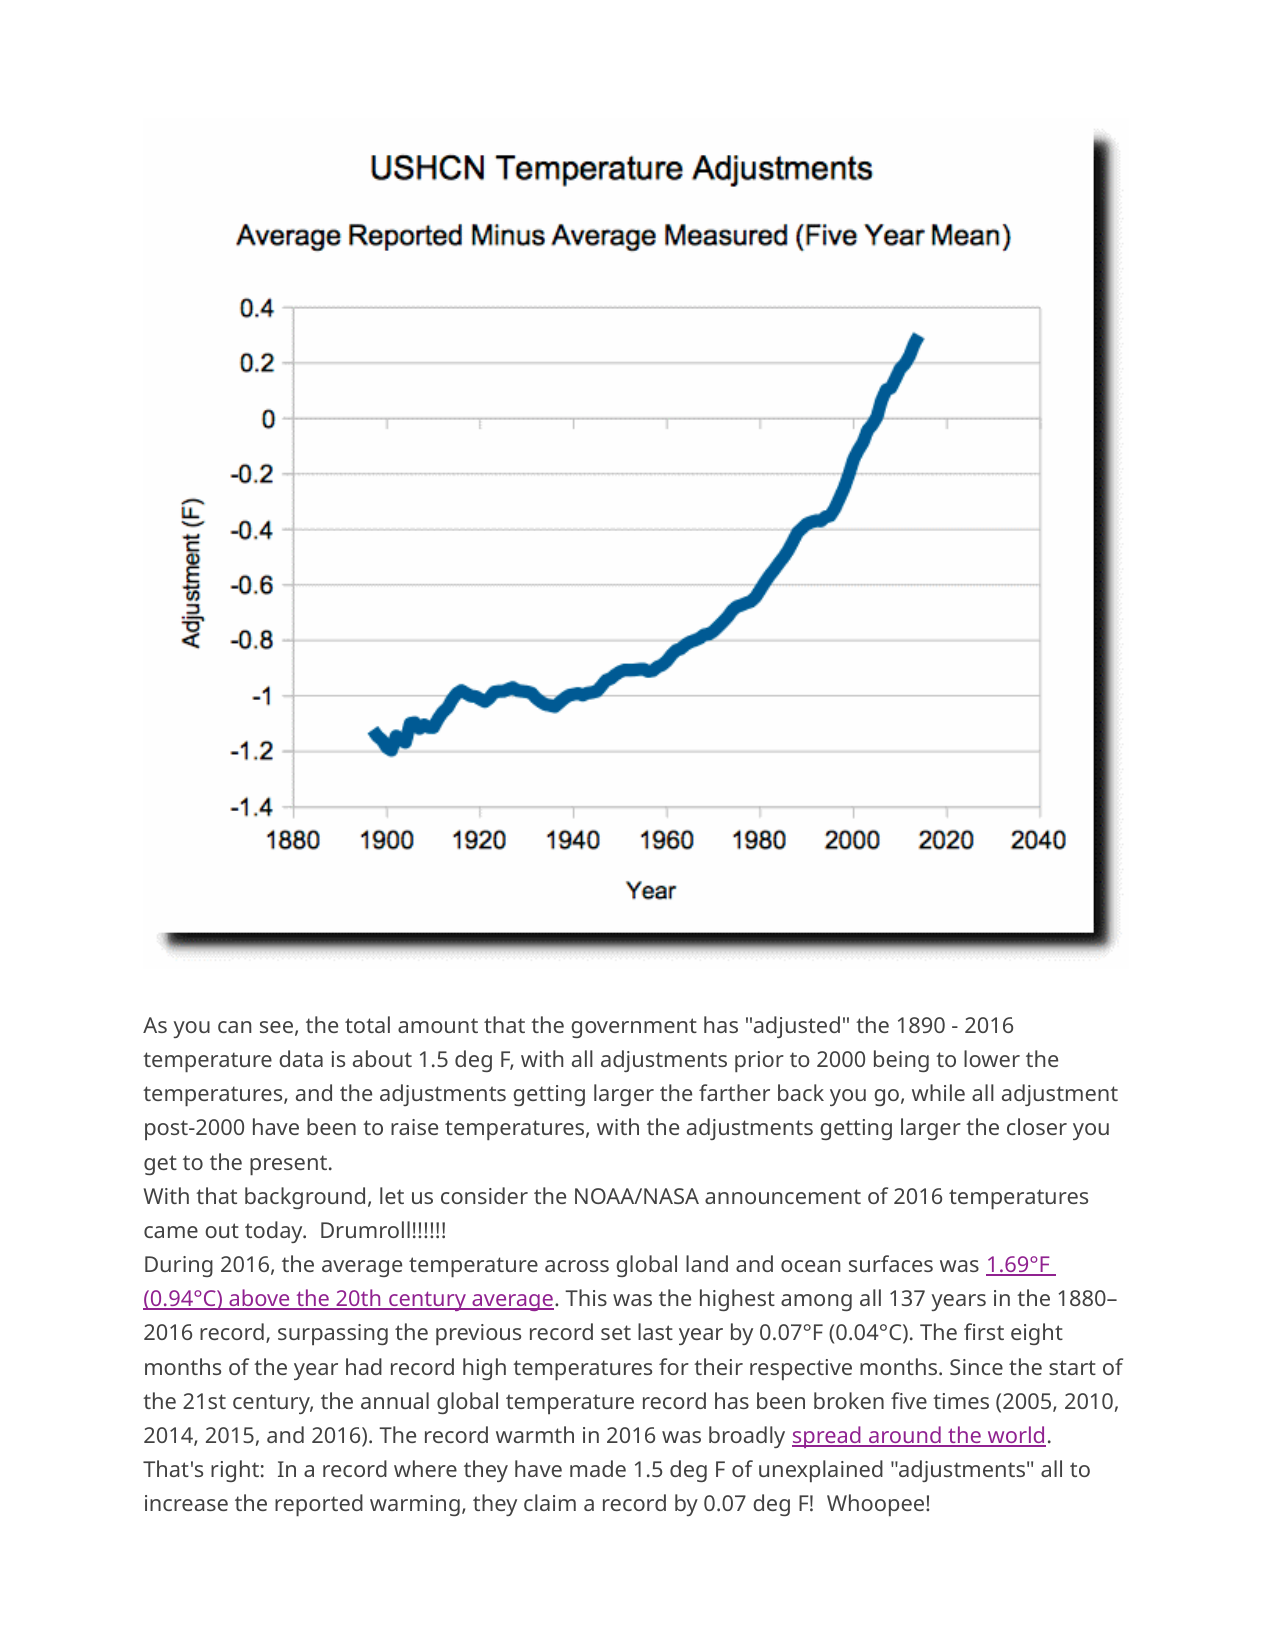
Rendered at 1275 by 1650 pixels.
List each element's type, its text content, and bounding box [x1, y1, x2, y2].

text With that background, let us consider the NOAA/NASA announcement of 2016 temperatures came out today. Drumroll!!!!!! [143, 1181, 1132, 1245]
text That's right: In a record where they have made 1.5 deg F of unexplained "adjustments" all to increase the reported warming, they claim a record by 0.07 deg F! Whoopee! [143, 1454, 1132, 1518]
text During 2016, the average temperature across global land and ocean surfaces was 1.69°F (0.94°C) above the 20th century average. This was the highest among all 137 years in the 1880–2016 record, surpassing the previous record set last year by 0.07°F (0.04°C). The first eight months of the year had record high temperatures for their respective months. Since the start of the 21st century, the annual global temperature record has been broken five times (2005, 2010, 2014, 2015, and 2016). The record warmth in 2016 was broadly spread around the world. [143, 1249, 1132, 1450]
picture [143, 118, 1129, 969]
text As you can see, the total amount that the government has "adjusted" the 1890 - 2016 temperature data is about 1.5 deg F, with all adjustments prior to 2000 being to lower the temperatures, and the adjustments getting larger the farther back you go, while all adjustment post-2000 have been to raise temperatures, with the adjustments getting larger the closer you get to the present. [143, 1010, 1132, 1176]
